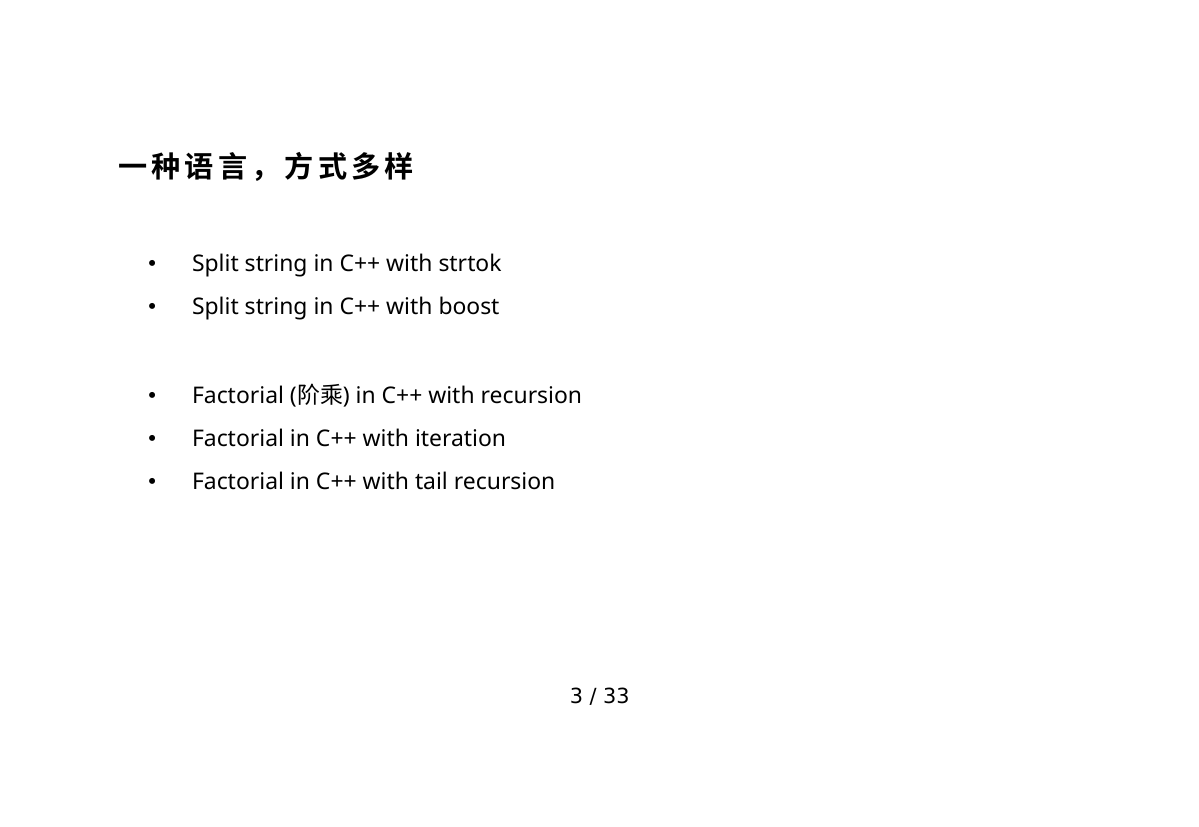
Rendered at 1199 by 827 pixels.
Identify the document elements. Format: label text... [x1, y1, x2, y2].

subtitle Factorial (阶乘) in C++ with recursion [148, 377, 1081, 410]
subtitle Split string in C++ with strtok [148, 247, 1081, 278]
subtitle Factorial in C++ with tail recursion [148, 465, 1081, 496]
subtitle Split string in C++ with boost [148, 290, 1081, 321]
subtitle Factorial in C++ with iteration [148, 422, 1081, 453]
title 一种语言，方式多样 [118, 143, 1081, 185]
